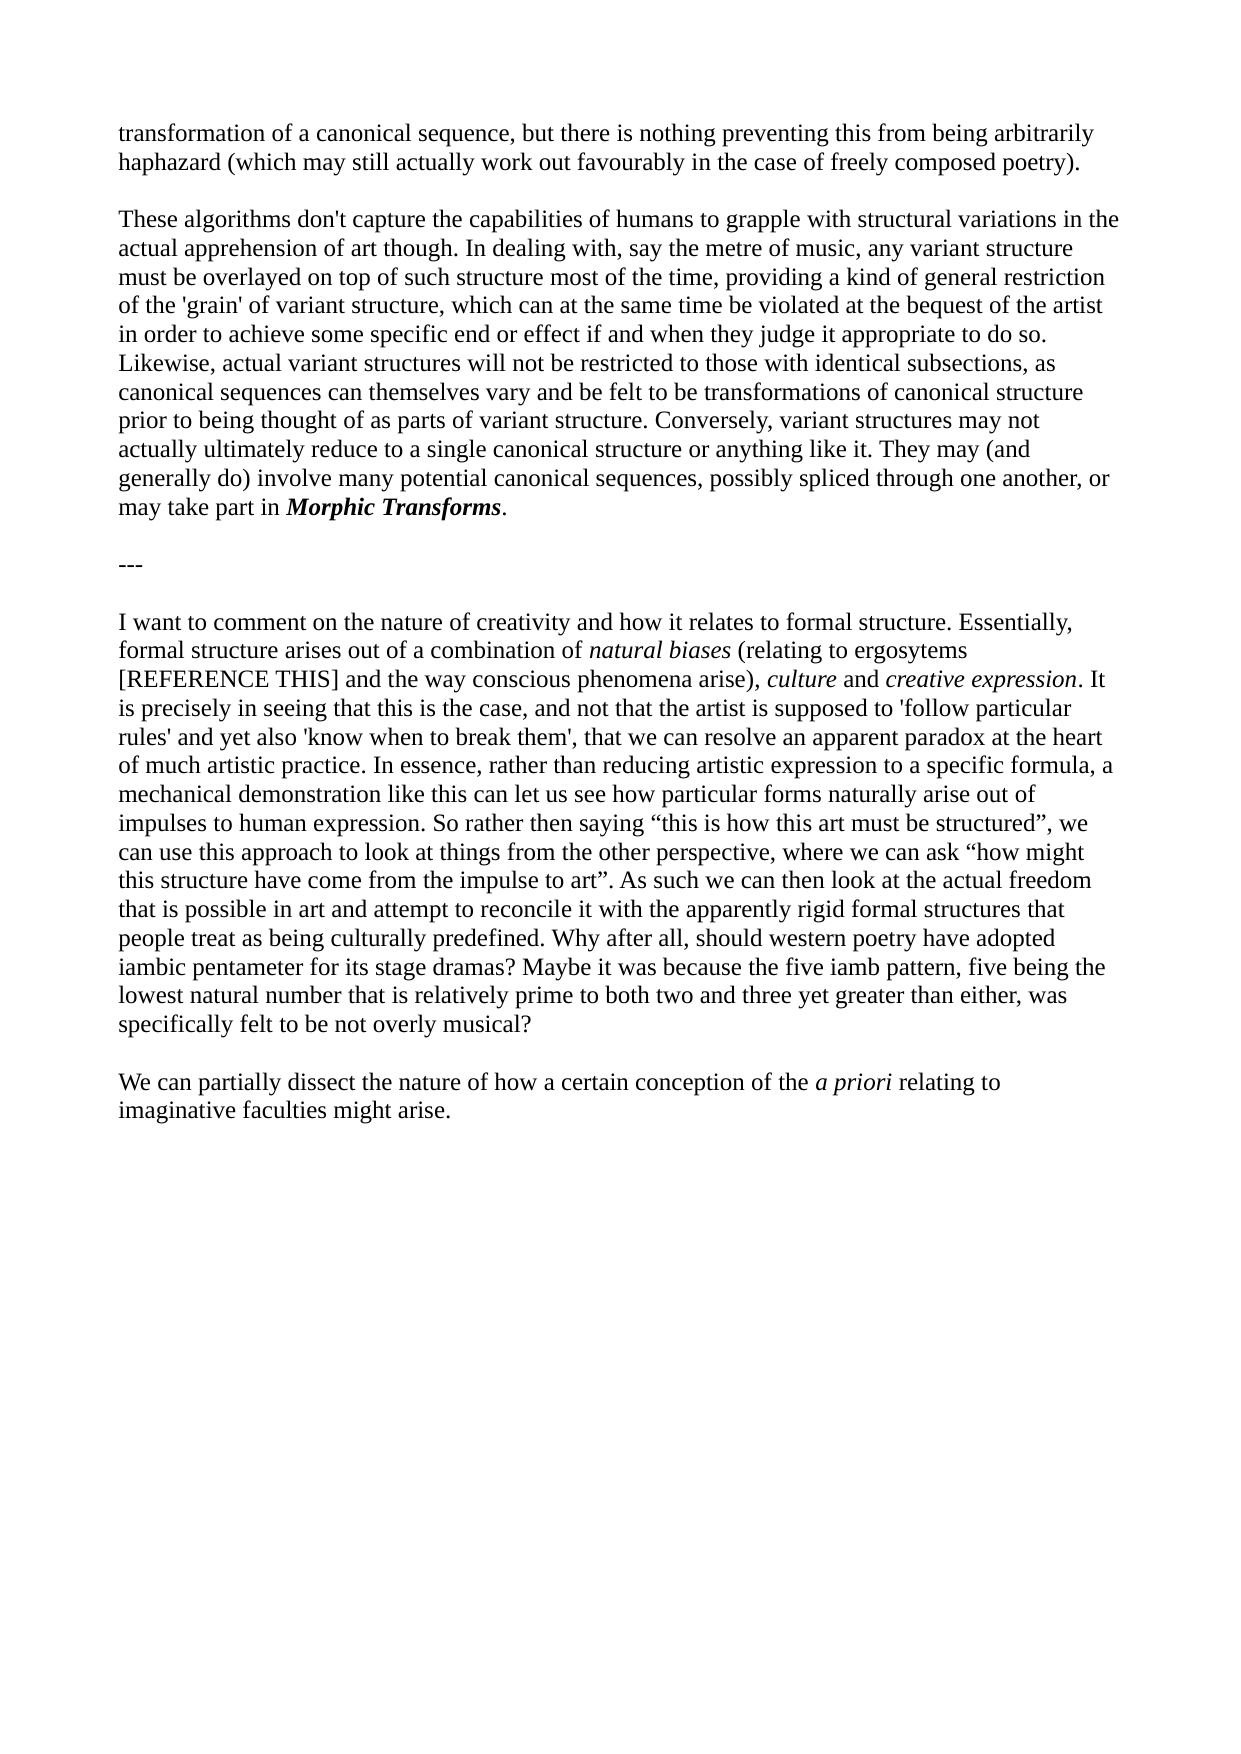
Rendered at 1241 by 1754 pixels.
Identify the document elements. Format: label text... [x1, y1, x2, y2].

text I want to comment on the nature of creativity and how it relates to formal structure. Essentially, formal structure arises out of a combination of natural biases (relating to ergosytems [REFERENCE THIS] and the way conscious phenomena arise), culture and creative expression. It is precisely in seeing that this is the case, and not that the artist is supposed to 'follow particular rules' and yet also 'know when to break them', that we can resolve an apparent paradox at the heart of much artistic practice. In essence, rather than reducing artistic expression to a specific formula, a mechanical demonstration like this can let us see how particular forms naturally arise out of impulses to human expression. So rather then saying “this is how this art must be structured”, we can use this approach to look at things from the other perspective, where we can ask “how might this structure have come from the impulse to art”. As such we can then look at the actual freedom that is possible in art and attempt to reconcile it with the apparently rigid formal structures that people treat as being culturally predefined. Why after all, should western poetry have adopted iambic pentameter for its stage dramas? Maybe it was because the five iamb pattern, five being the lowest natural number that is relatively prime to both two and three yet greater than either, was specifically felt to be not overly musical? [118, 607, 1122, 1038]
text transformation of a canonical sequence, but there is nothing preventing this from being arbitrarily haphazard (which may still actually work out favourably in the case of freely composed poetry). [118, 118, 1122, 176]
text These algorithms don't capture the capabilities of humans to grapple with structural variations in the actual apprehension of art though. In dealing with, say the metre of music, any variant structure must be overlayed on top of such structure most of the time, providing a kind of general restriction of the 'grain' of variant structure, which can at the same time be violated at the bequest of the artist in order to achieve some specific end or effect if and when they judge it appropriate to do so. Likewise, actual variant structures will not be restricted to those with identical subsections, as canonical sequences can themselves vary and be felt to be transformations of canonical structure prior to being thought of as parts of variant structure. Conversely, variant structures may not actually ultimately reduce to a single canonical structure or anything like it. They may (and generally do) involve many potential canonical sequences, possibly spliced through one another, or may take part in Morphic Transforms. [118, 204, 1122, 521]
text We can partially dissect the nature of how a certain conception of the a priori relating to imaginative faculties might arise. [118, 1067, 1122, 1124]
text --- [118, 549, 1122, 578]
